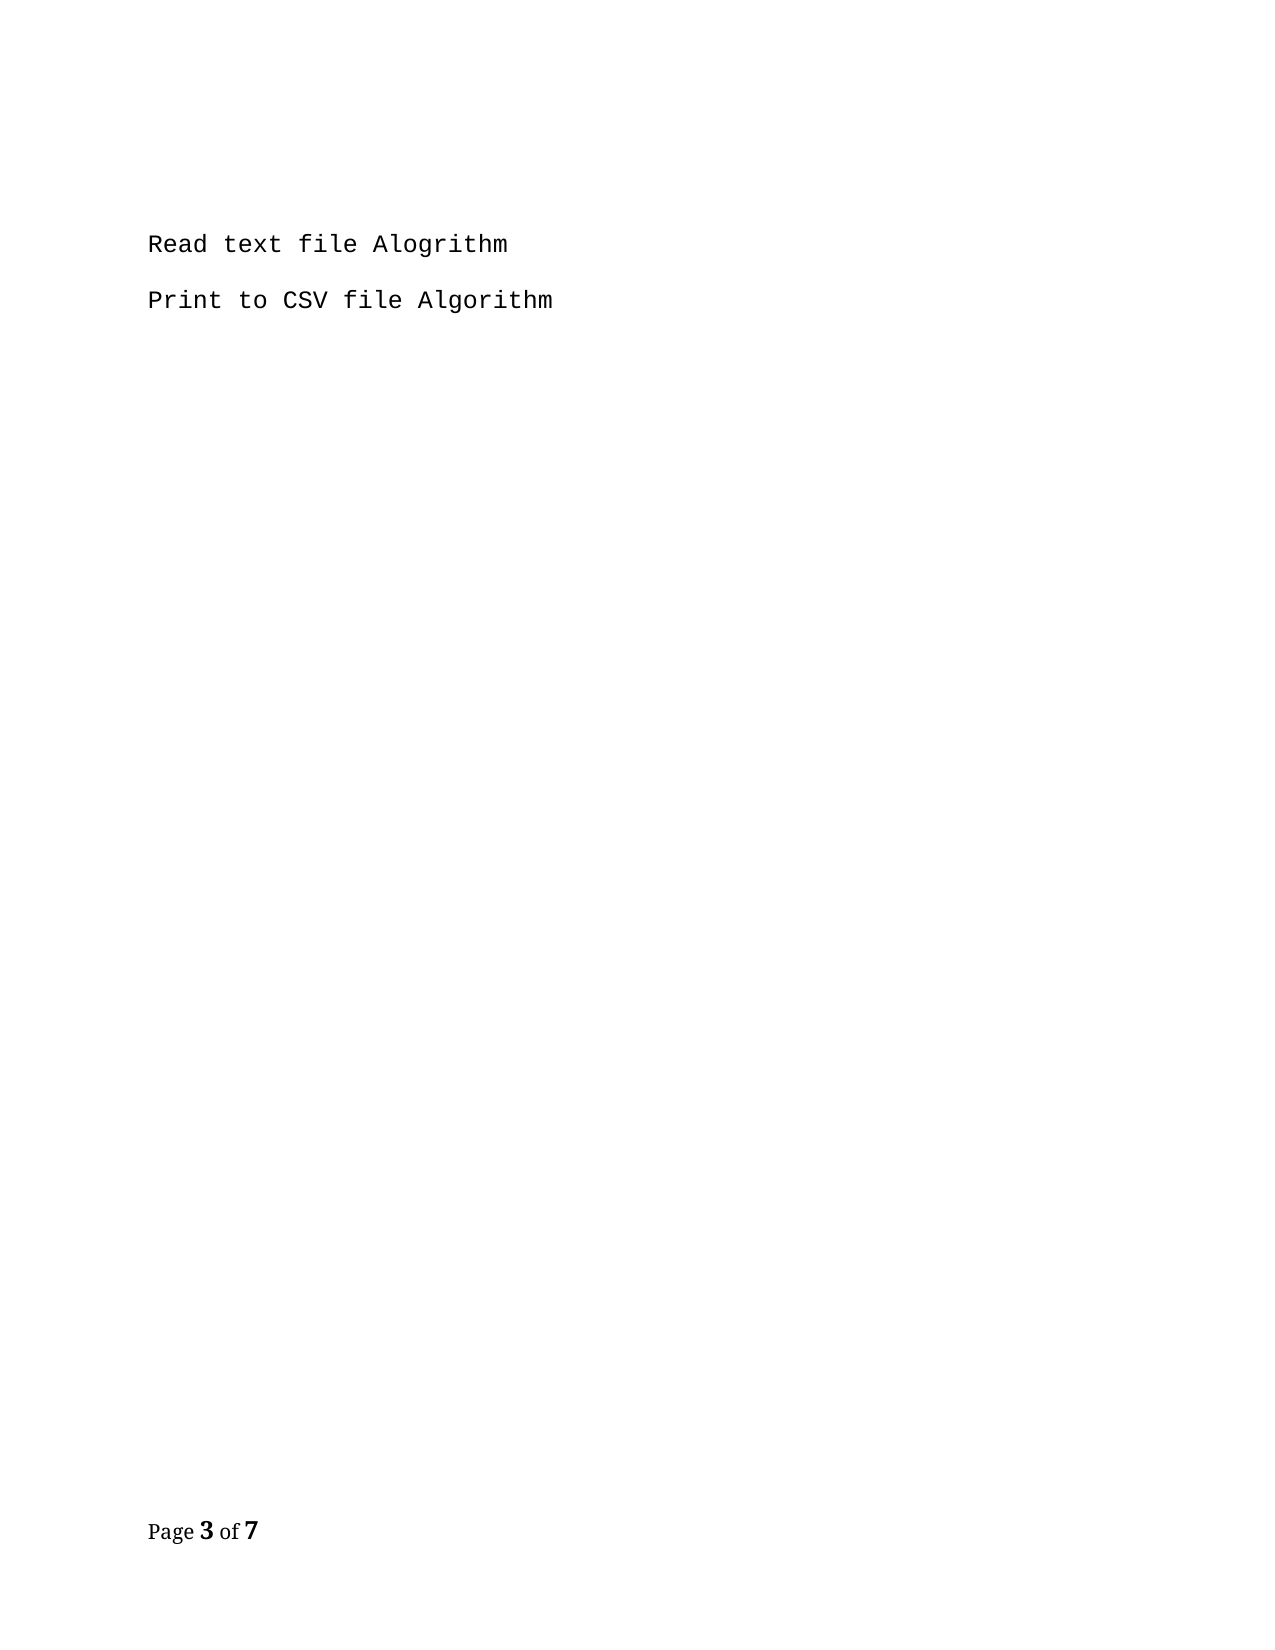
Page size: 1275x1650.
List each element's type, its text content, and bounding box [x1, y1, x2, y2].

text Print to CSV file Algorithm [148, 288, 1127, 316]
text Read text file Alogrithm [148, 231, 1127, 260]
